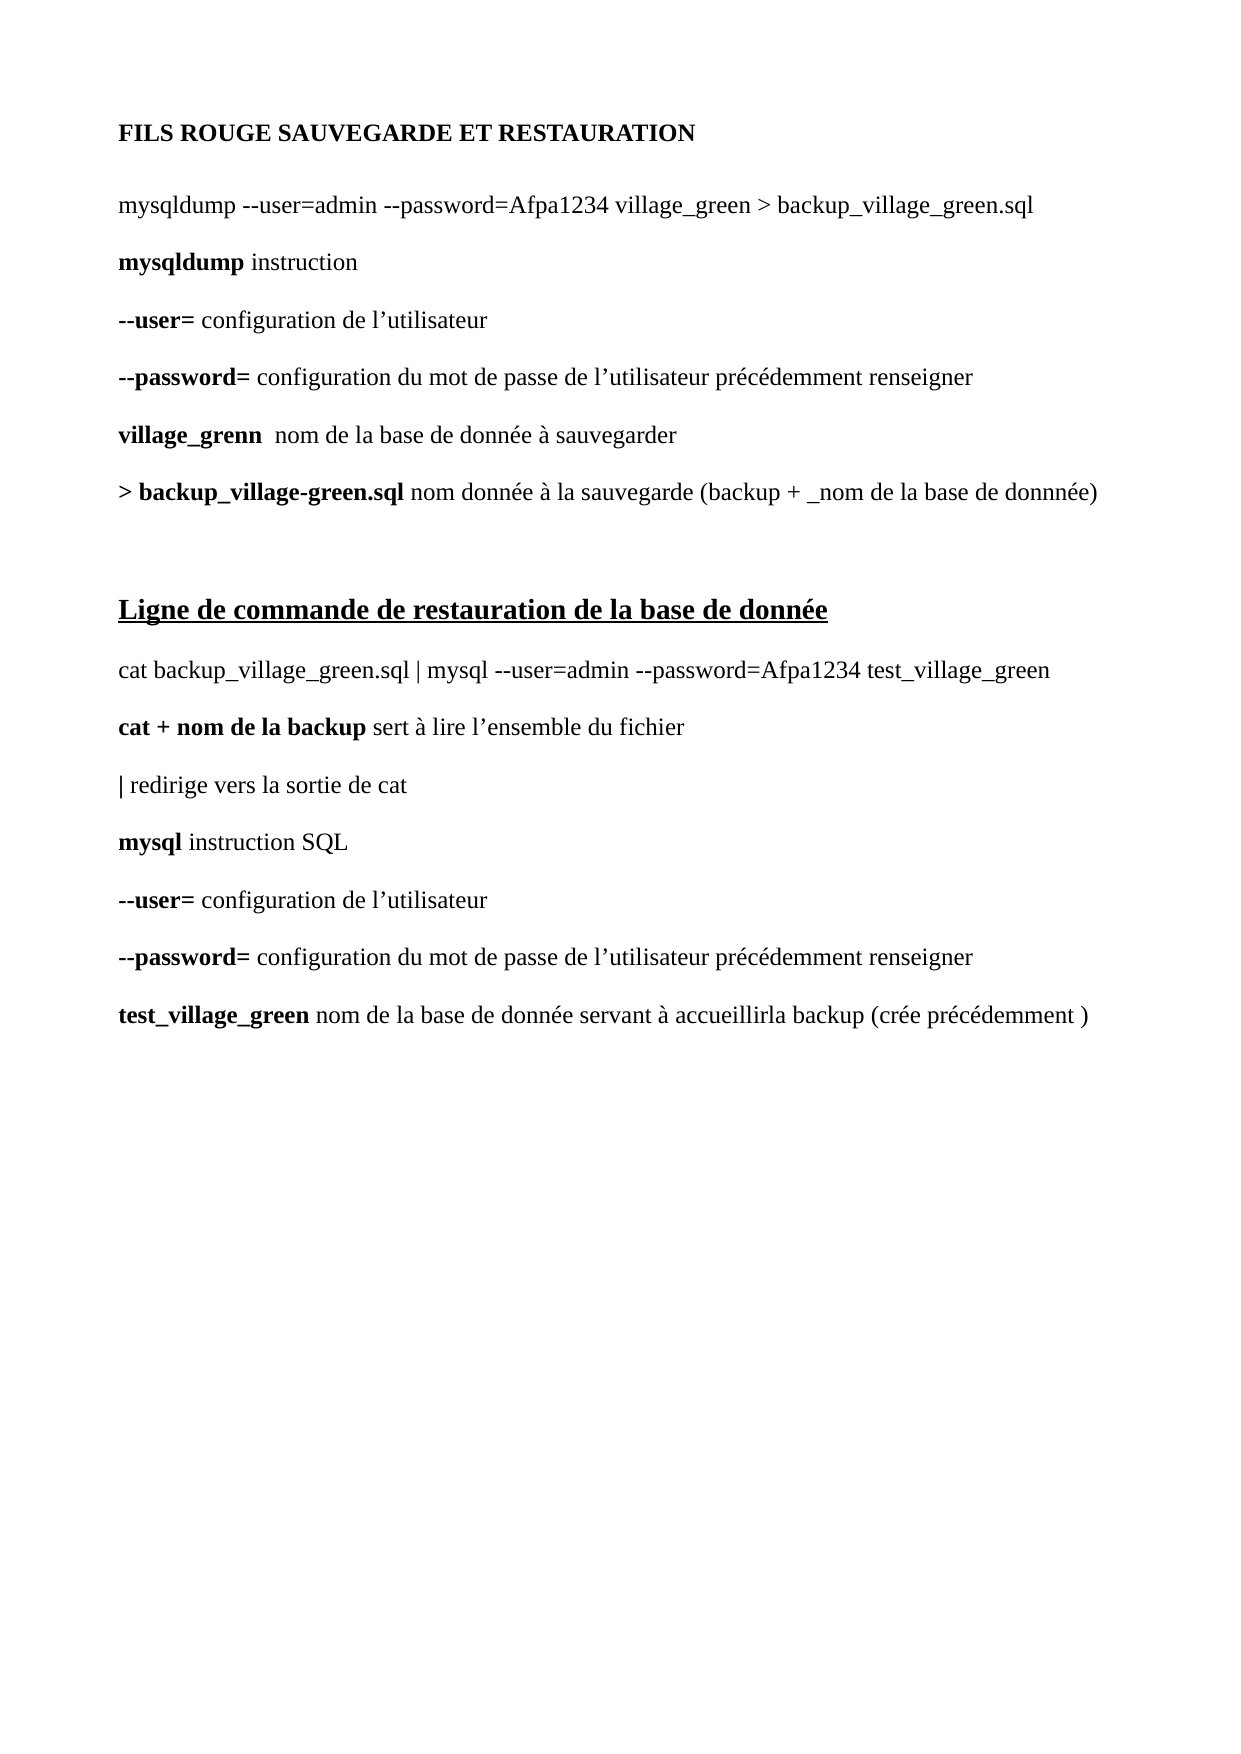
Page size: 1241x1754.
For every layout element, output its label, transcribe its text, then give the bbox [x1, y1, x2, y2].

text mysql instruction SQL [118, 827, 1122, 856]
text > backup_village-green.sql nom donnée à la sauvegarde (backup + _nom de la base de donnnée) [118, 477, 1122, 506]
text FILS ROUGE SAUVEGARDE ET RESTAURATION [118, 118, 1122, 147]
text --password= configuration du mot de passe de l’utilisateur précédemment renseigner [118, 362, 1122, 391]
text cat + nom de la backup sert à lire l’ensemble du fichier [118, 712, 1122, 741]
text | redirige vers la sortie de cat [118, 770, 1122, 798]
text --user= configuration de l’utilisateur [118, 305, 1122, 334]
text test_village_green nom de la base de donnée servant à accueillirla backup (crée précédemment ) [118, 1000, 1122, 1028]
text --password= configuration du mot de passe de l’utilisateur précédemment renseigner [118, 942, 1122, 971]
text village_grenn nom de la base de donnée à sauvegarder [118, 420, 1122, 449]
text --user= configuration de l’utilisateur [118, 885, 1122, 913]
text Ligne de commande de restauration de la base de donnée [118, 592, 1122, 626]
text mysqldump instruction [118, 247, 1122, 276]
text cat backup_village_green.sql | mysql --user=admin --password=Afpa1234 test_village_green [118, 655, 1122, 683]
text mysqldump --user=admin --password=Afpa1234 village_green > backup_village_green.sql [118, 190, 1122, 219]
